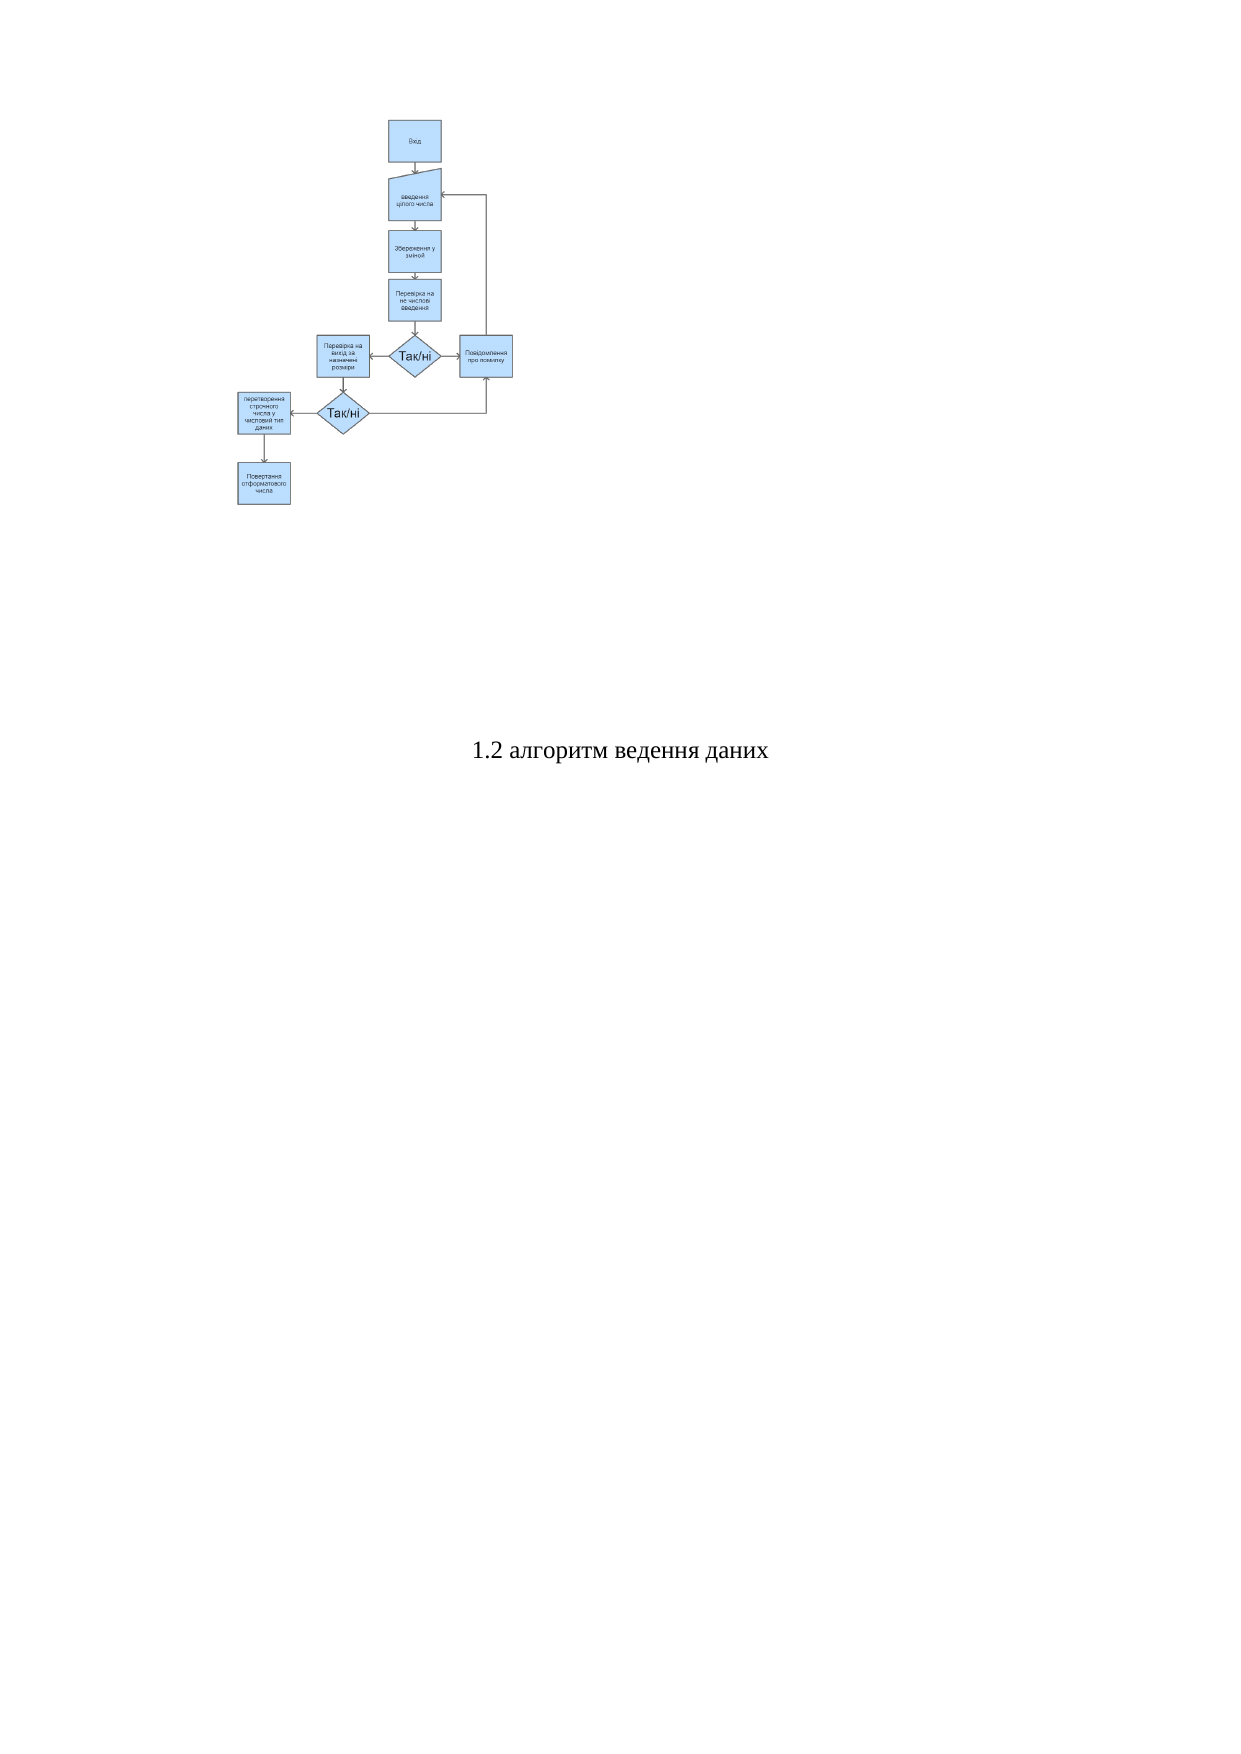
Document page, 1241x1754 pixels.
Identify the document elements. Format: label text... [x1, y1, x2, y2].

text 1.2 алгоритм ведення даних [118, 735, 1122, 763]
picture [118, 118, 1123, 683]
